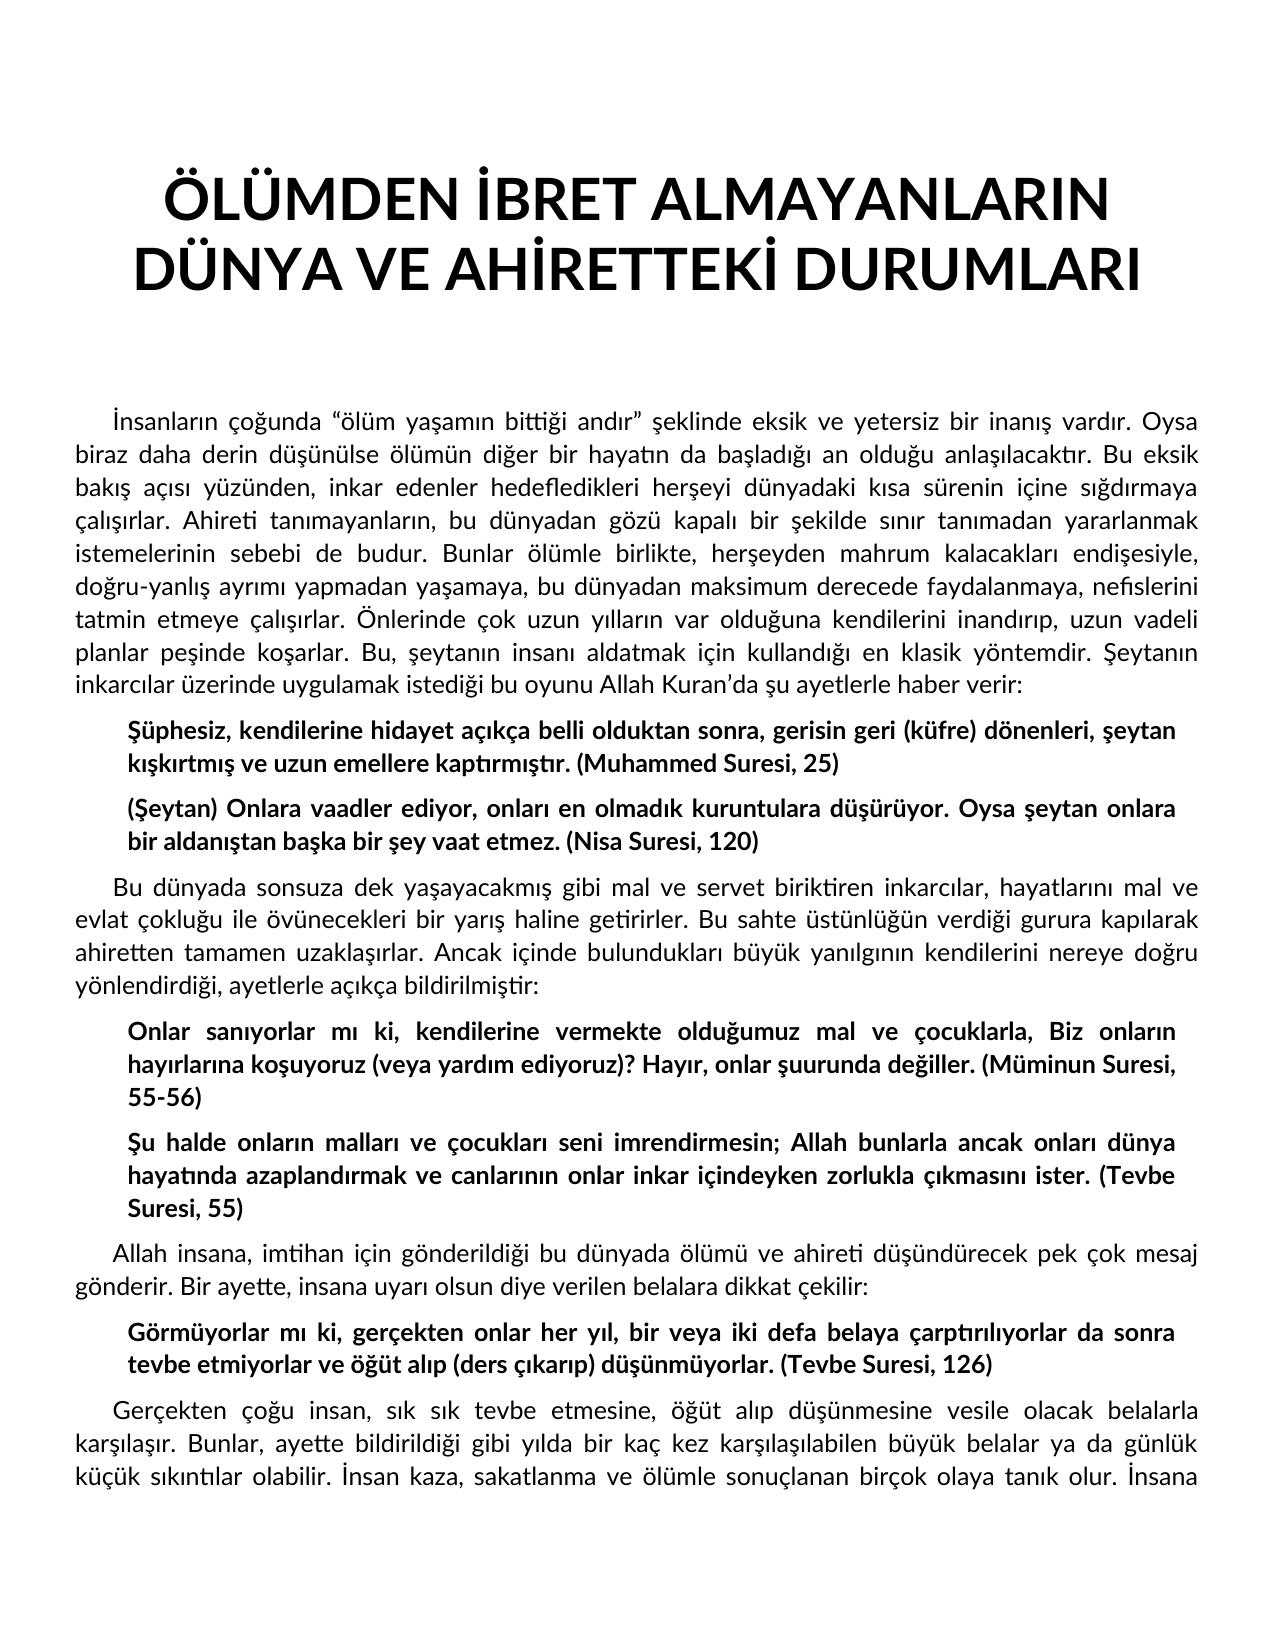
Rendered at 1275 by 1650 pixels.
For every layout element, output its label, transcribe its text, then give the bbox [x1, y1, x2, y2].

text (Şeytan) Onlara vaadler ediyor, onları en olmadık kuruntulara düşürüyor. Oysa şeytan onlara bir aldanıştan başka bir şey vaat etmez. (Nisa Suresi, 120) [127, 793, 1177, 856]
text Allah insana, imtihan için gönderildiği bu dünyada ölümü ve ahireti düşündürecek pek çok mesaj gönderir. Bir ayette, insana uyarı olsun diye verilen belalara dikkat çekilir: [75, 1238, 1200, 1301]
text Gerçekten çoğu insan, sık sık tevbe etmesine, öğüt alıp düşünmesine vesile olacak belalarla karşılaşır. Bunlar, ayette bildirildiği gibi yılda bir kaç kez karşılaşılabilen büyük belalar ya da günlük küçük sıkıntılar olabilir. İnsan kaza, sakatlanma ve ölümle sonuçlanan birçok olaya tanık olur. İnsana [75, 1394, 1200, 1490]
text Şu halde onların malları ve çocukları seni imrendirmesin; Allah bunlarla ancak onları dünya hayatında azaplandırmak ve canlarının onlar inkar içindeyken zorlukla çıkmasını ister. (Tevbe Suresi, 55) [127, 1127, 1177, 1222]
subtitle ÖLÜMDEN İBRET ALMAYANLARIN DÜNYA VE AHİRETTEKİ DURUMLARI [75, 162, 1200, 302]
text Şüphesiz, kendilerine hidayet açıkça belli olduktan sonra, gerisin geri (küfre) dönenleri, şeytan kışkırtmış ve uzun emellere kaptırmıştır. (Muhammed Suresi, 25) [127, 714, 1177, 777]
text Onlar sanıyorlar mı ki, kendilerine vermekte olduğumuz mal ve çocuklarla, Biz onların hayırlarına koşuyoruz (veya yardım ediyoruz)? Hayır, onlar şuurunda değiller. (Müminun Suresi, 55-56) [127, 1015, 1177, 1111]
text Bu dünyada sonsuza dek yaşayacakmış gibi mal ve servet biriktiren inkarcılar, hayatlarını mal ve evlat çokluğu ile övünecekleri bir yarış haline getirirler. Bu sahte üstünlüğün verdiği gurura kapılarak ahiretten tamamen uzaklaşırlar. Ancak içinde bulundukları büyük yanılgının kendilerini nereye doğru yönlendirdiği, ayetlerle açıkça bildirilmiştir: [75, 871, 1200, 1000]
text İnsanların çoğunda “ölüm yaşamın bittiği andır” şeklinde eksik ve yetersiz bir inanış vardır. Oysa biraz daha derin düşünülse ölümün diğer bir hayatın da başladığı an olduğu anlaşılacaktır. Bu eksik bakış açısı yüzünden, inkar edenler hedefledikleri herşeyi dünyadaki kısa sürenin içine sığdırmaya çalışırlar. Ahireti tanımayanların, bu dünyadan gözü kapalı bir şekilde sınır tanımadan yararlanmak istemelerinin sebebi de budur. Bunlar ölümle birlikte, herşeyden mahrum kalacakları endişesiyle, doğru-yanlış ayrımı yapmadan yaşamaya, bu dünyadan maksimum derecede faydalanmaya, nefislerini tatmin etmeye çalışırlar. Önlerinde çok uzun yılların var olduğuna kendilerini inandırıp, uzun vadeli planlar peşinde koşarlar. Bu, şeytanın insanı aldatmak için kullandığı en klasik yöntemdir. Şeytanın inkarcılar üzerinde uygulamak istediği bu oyunu Allah Kuran’da şu ayetlerle haber verir: [75, 406, 1200, 699]
text Görmüyorlar mı ki, gerçekten onlar her yıl, bir veya iki defa belaya çarptırılıyorlar da sonra tevbe etmiyorlar ve öğüt alıp (ders çıkarıp) düşünmüyorlar. (Tevbe Suresi, 126) [127, 1316, 1177, 1379]
